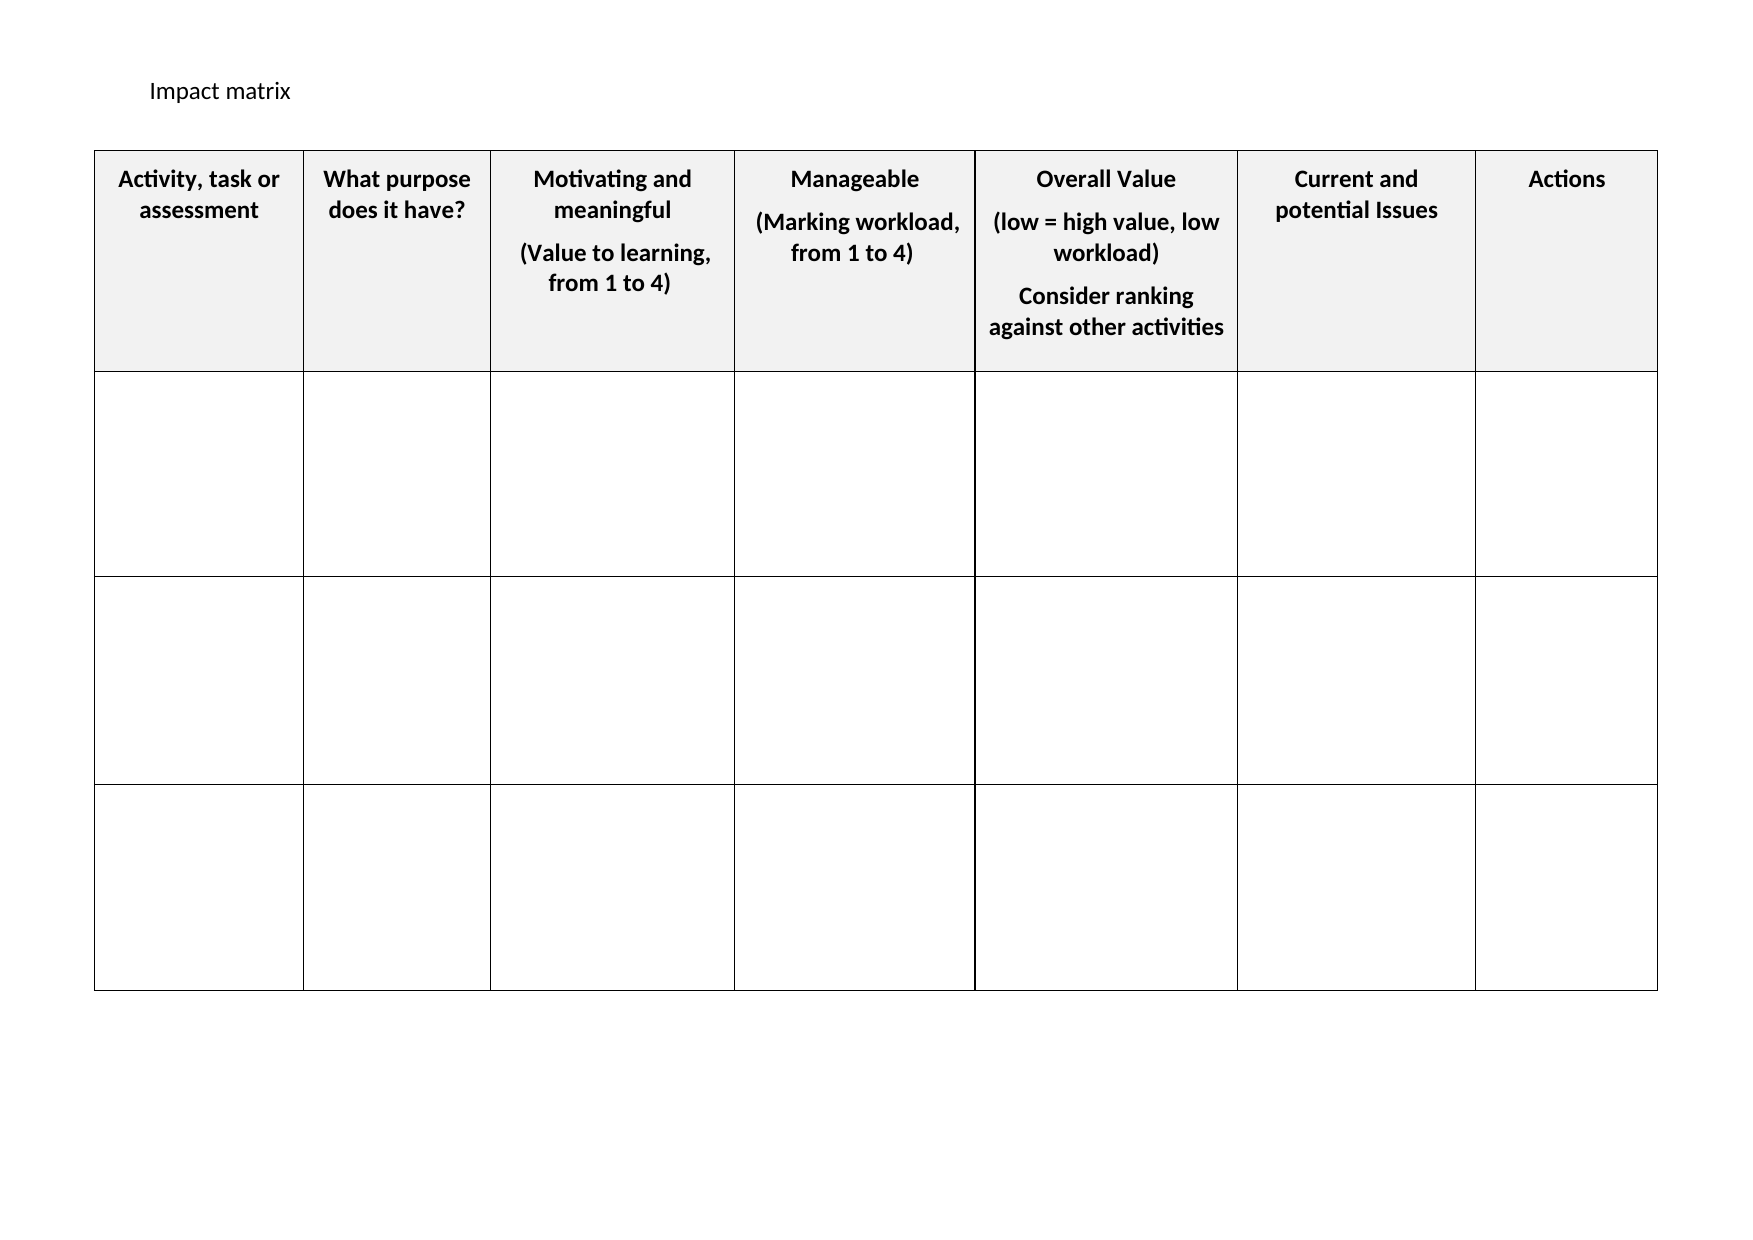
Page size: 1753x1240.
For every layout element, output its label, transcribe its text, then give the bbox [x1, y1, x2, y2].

table_cell [491, 372, 734, 576]
table_cell [976, 372, 1237, 576]
table_cell [304, 372, 490, 576]
table_cell [735, 372, 974, 576]
table_header Actions [1476, 151, 1657, 371]
table_cell [976, 785, 1237, 990]
table_header Motivating and meaningful (Value to learning, from 1 to 4) [491, 151, 734, 371]
table_cell [304, 577, 490, 783]
table_cell [491, 785, 734, 990]
table_cell [735, 785, 974, 990]
table_cell [1238, 577, 1475, 783]
table_cell [976, 577, 1237, 783]
table_cell [735, 577, 974, 783]
table_cell [491, 577, 734, 783]
table_cell [95, 577, 303, 783]
table_cell [95, 785, 303, 990]
table_header What purpose does it have? [304, 151, 490, 371]
table_cell [1476, 577, 1657, 783]
table_cell [1238, 785, 1475, 990]
table_cell [95, 372, 303, 576]
table_header Current and potential Issues [1238, 151, 1475, 371]
table_header Activity, task or assessment [95, 151, 303, 371]
table_cell [304, 785, 490, 990]
table_header Overall Value (low = high value, low workload) Consider ranking against other activities [976, 151, 1237, 371]
table_header Manageable (Marking workload, from 1 to 4) [735, 151, 974, 371]
table_cell [1476, 785, 1657, 990]
table_cell [1238, 372, 1475, 576]
table_cell [1476, 372, 1657, 576]
